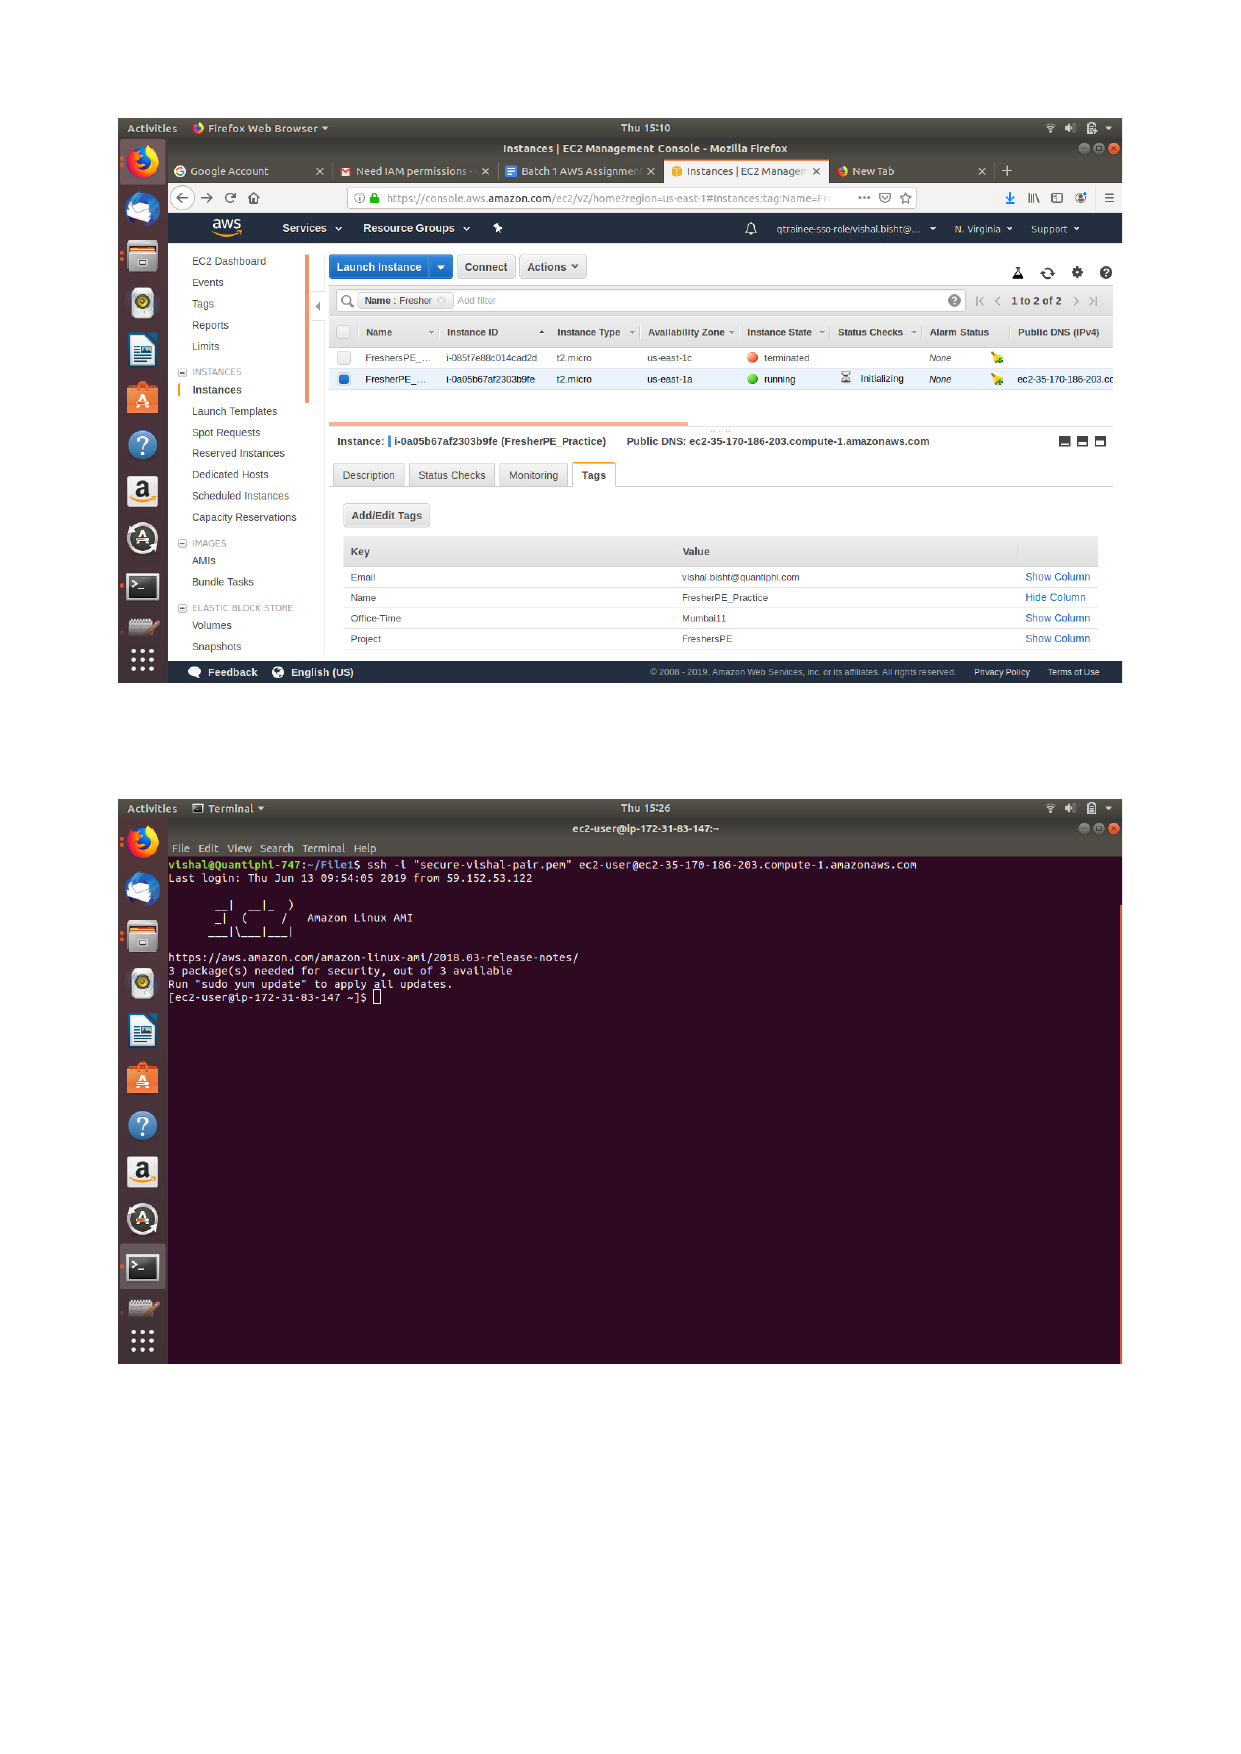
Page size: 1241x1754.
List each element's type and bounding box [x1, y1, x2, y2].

picture [118, 118, 1123, 683]
picture [118, 799, 1123, 1364]
